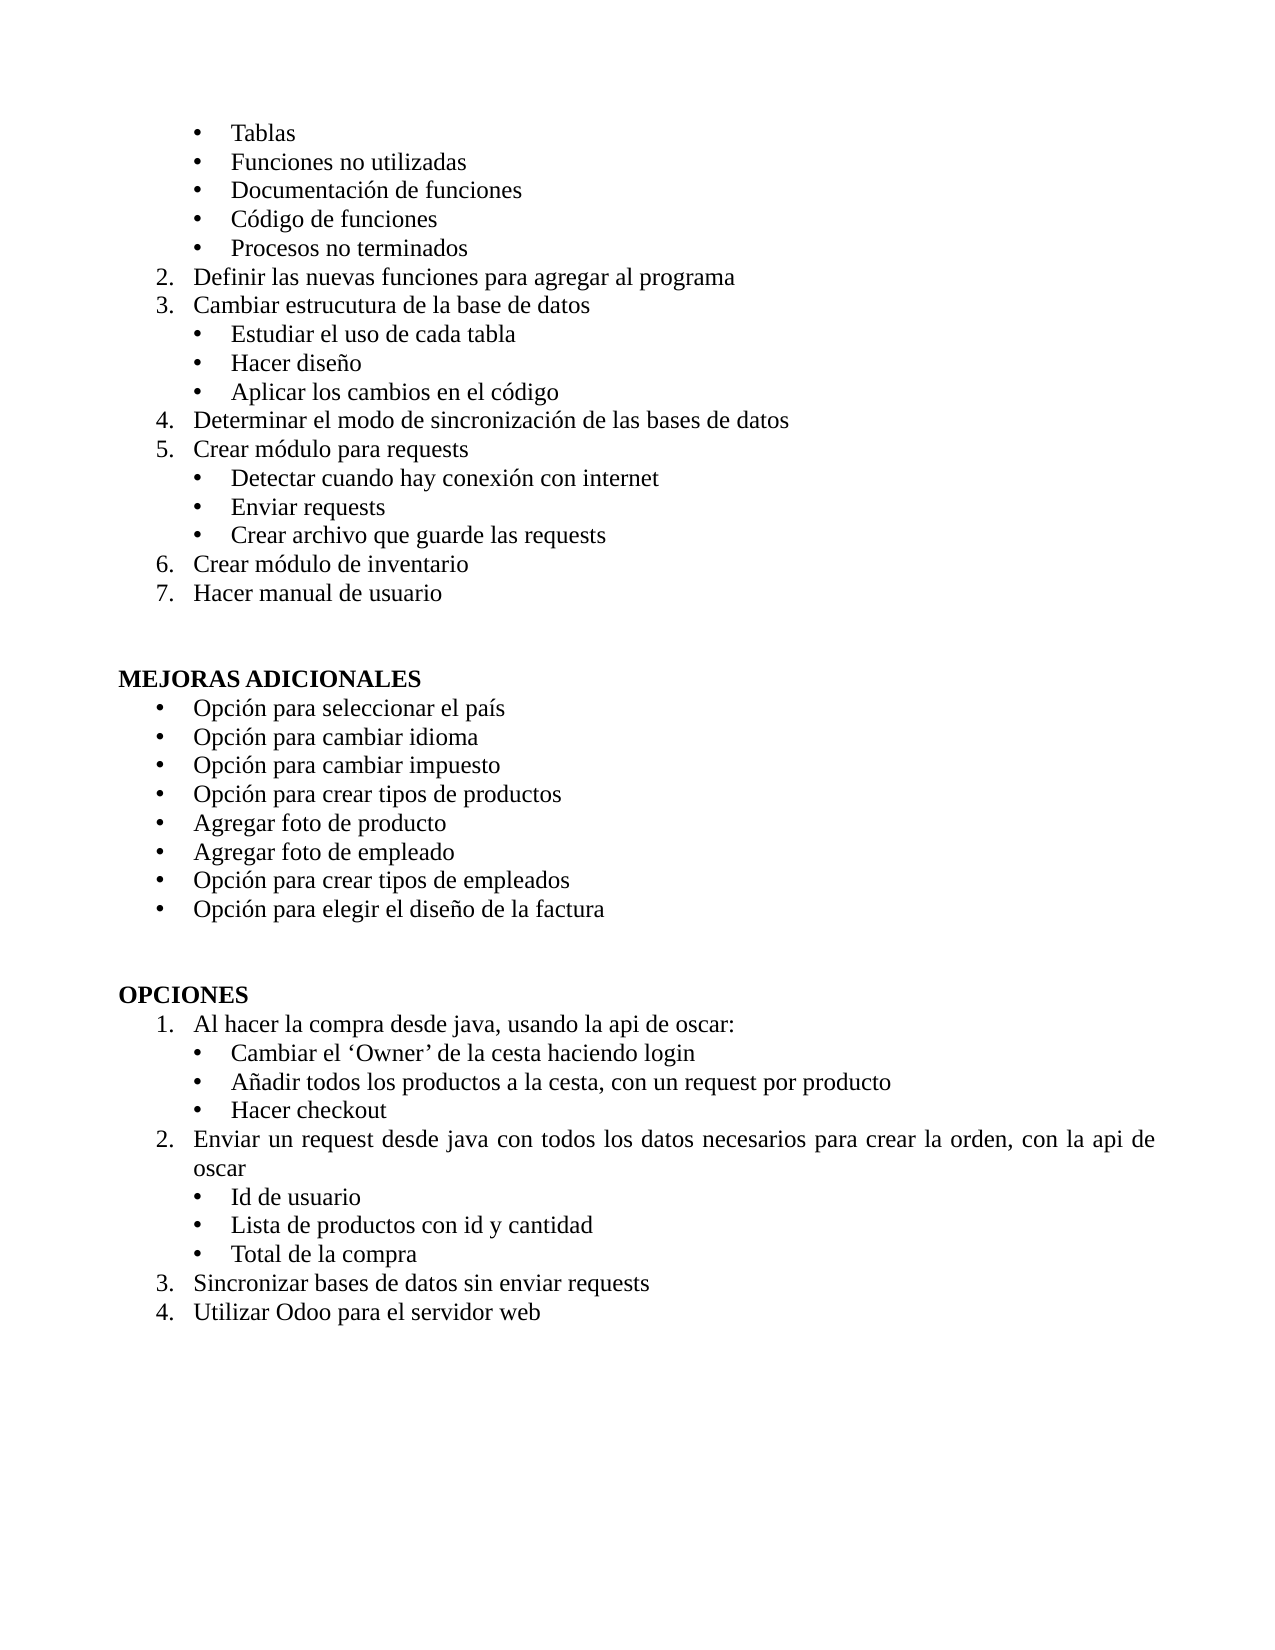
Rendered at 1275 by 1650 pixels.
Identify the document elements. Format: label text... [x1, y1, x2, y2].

list Tablas [193, 118, 1157, 147]
text OPCIONES [118, 981, 1157, 1009]
list Crear módulo para requests [156, 434, 1157, 463]
list Hacer diseño [193, 348, 1157, 377]
list Al hacer la compra desde java, usando la api de oscar: [156, 1009, 1157, 1038]
list Opción para cambiar idioma [156, 722, 1157, 751]
list Cambiar estrucutura de la base de datos [156, 291, 1157, 319]
list Detectar cuando hay conexión con internet [193, 463, 1157, 492]
list Agregar foto de empleado [156, 837, 1157, 866]
list Opción para elegir el diseño de la factura [156, 894, 1157, 923]
list Lista de productos con id y cantidad [193, 1211, 1157, 1239]
list Estudiar el uso de cada tabla [193, 319, 1157, 348]
list Funciones no utilizadas [193, 147, 1157, 176]
list Opción para cambiar impuesto [156, 751, 1157, 779]
list Utilizar Odoo para el servidor web [156, 1297, 1157, 1326]
list Añadir todos los productos a la cesta, con un request por producto [193, 1067, 1157, 1096]
list Sincronizar bases de datos sin enviar requests [156, 1268, 1157, 1297]
list Hacer checkout [193, 1096, 1157, 1124]
list Procesos no terminados [193, 233, 1157, 262]
list Aplicar los cambios en el código [193, 377, 1157, 406]
list Documentación de funciones [193, 176, 1157, 204]
list Cambiar el ‘Owner’ de la cesta haciendo login [193, 1038, 1157, 1067]
list Determinar el modo de sincronización de las bases de datos [156, 406, 1157, 434]
list Id de usuario [193, 1182, 1157, 1211]
list Enviar requests [193, 492, 1157, 521]
list Agregar foto de producto [156, 808, 1157, 837]
list Crear archivo que guarde las requests [193, 521, 1157, 549]
list Hacer manual de usuario [156, 578, 1157, 607]
text MEJORAS ADICIONALES [118, 664, 1157, 693]
list Definir las nuevas funciones para agregar al programa [156, 262, 1157, 291]
list Opción para crear tipos de empleados [156, 866, 1157, 894]
list Opción para seleccionar el país [156, 693, 1157, 722]
list Enviar un request desde java con todos los datos necesarios para crear la orden, con la api de oscar [156, 1124, 1157, 1182]
list Código de funciones [193, 204, 1157, 233]
list Opción para crear tipos de productos [156, 779, 1157, 808]
list Total de la compra [193, 1239, 1157, 1268]
list Crear módulo de inventario [156, 549, 1157, 578]
